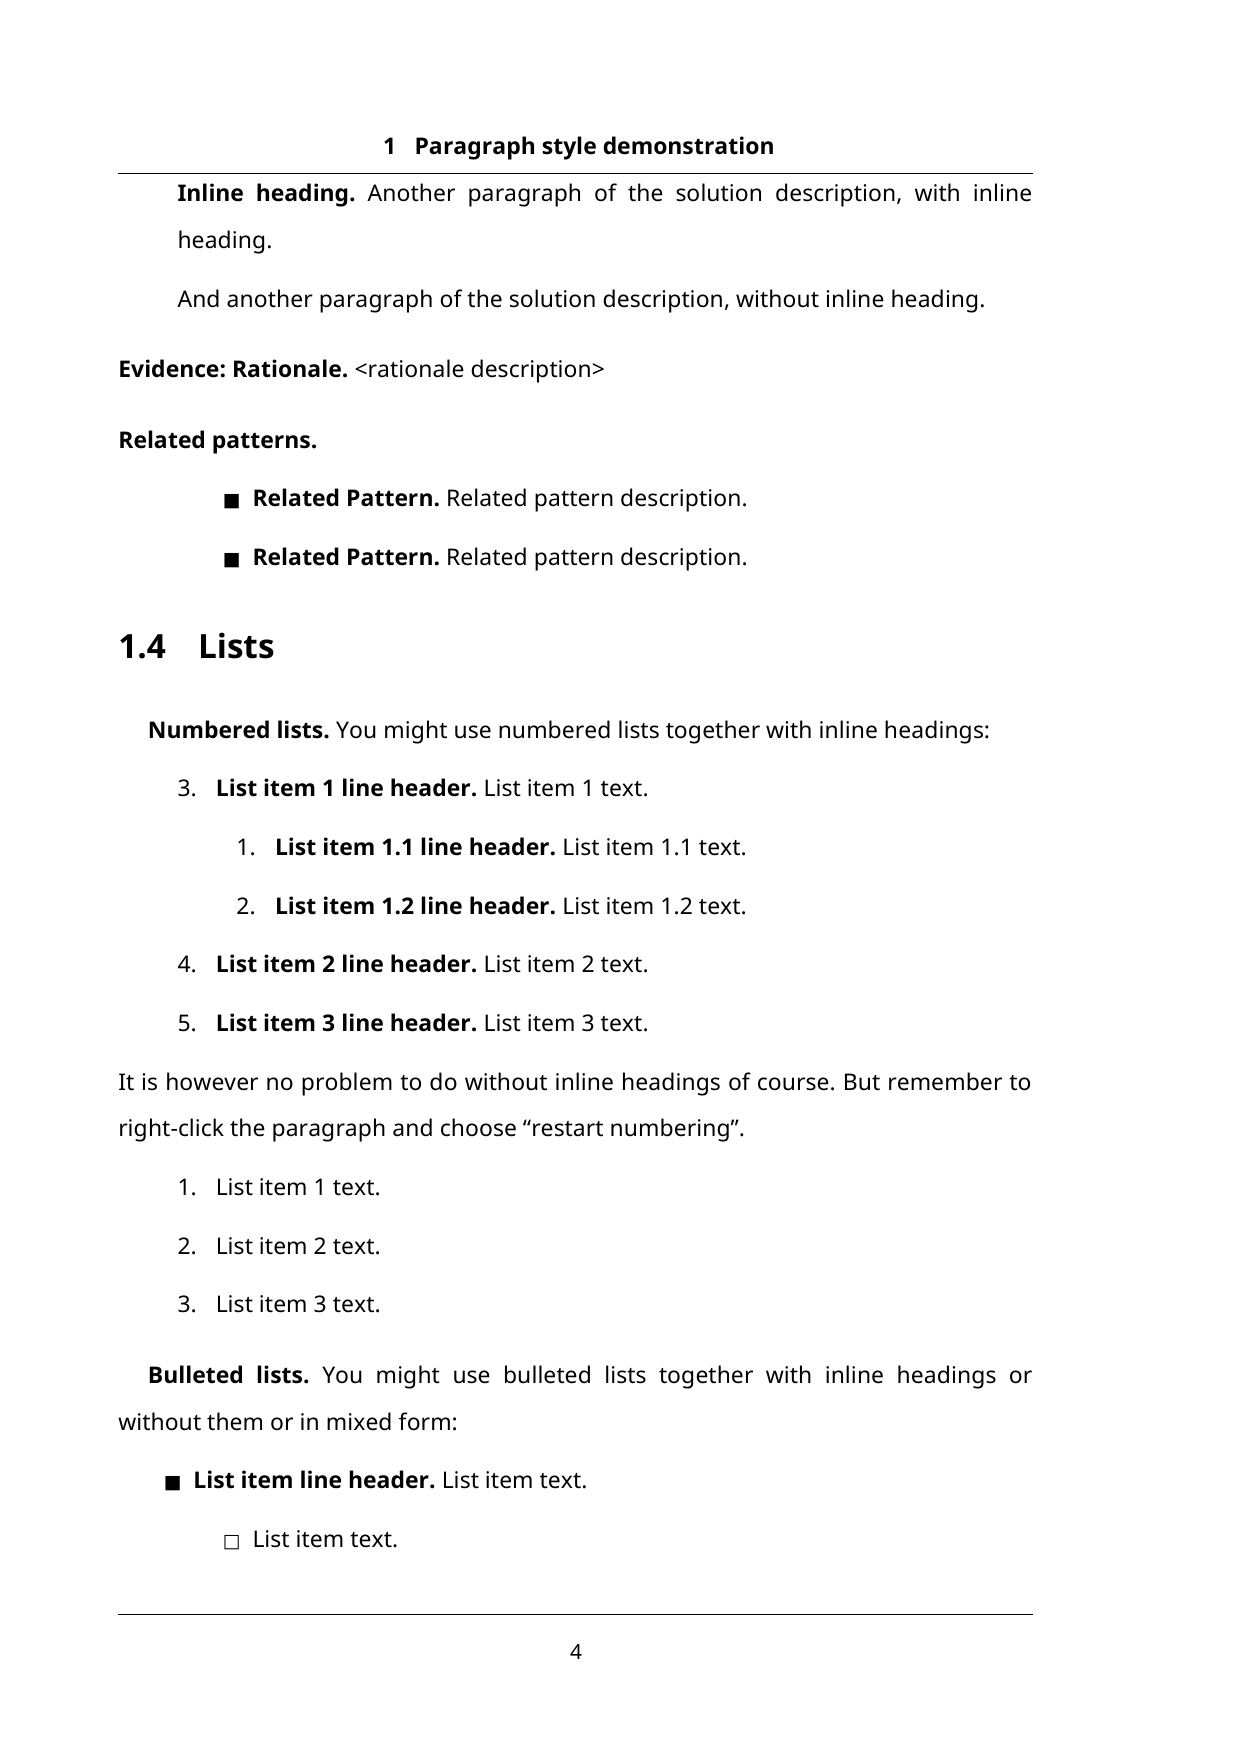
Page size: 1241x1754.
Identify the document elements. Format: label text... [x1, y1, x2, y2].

list List item 2 line header. List item 2 text. [177, 948, 1033, 979]
list Related Pattern. Related pattern description. [223, 482, 1033, 513]
list Related Pattern. Related pattern description. [223, 541, 1033, 572]
list List item text. [223, 1523, 1033, 1554]
list List item 2 text. [177, 1230, 1033, 1261]
list List item 1.2 line header. List item 1.2 text. [236, 889, 1033, 921]
text Evidence: Rationale. <rationale description> [118, 353, 1033, 384]
list List item line header. List item text. [164, 1464, 1033, 1496]
list List item 3 text. [177, 1288, 1033, 1319]
list List item 1 text. [177, 1171, 1033, 1202]
text And another paragraph of the solution description, without inline heading. [177, 283, 1033, 314]
text Bulleted lists. You might use bulleted lists together with inline headings or without them or in mixed form: [118, 1359, 1033, 1437]
text Related patterns. [118, 424, 1033, 455]
text Numbered lists. You might use numbered lists together with inline headings: [118, 714, 1033, 745]
list List item 1.1 line header. List item 1.1 text. [236, 831, 1033, 862]
list List item 3 line header. List item 3 text. [177, 1007, 1033, 1038]
list List item 1 line header. List item 1 text. [177, 772, 1033, 803]
text It is however no problem to do without inline headings of course. But remember to right-click the paragraph and choose “restart numbering”. [118, 1066, 1033, 1144]
text Inline heading. Another paragraph of the solution description, with inline heading. [177, 177, 1033, 255]
subtitle Lists [118, 623, 1033, 668]
